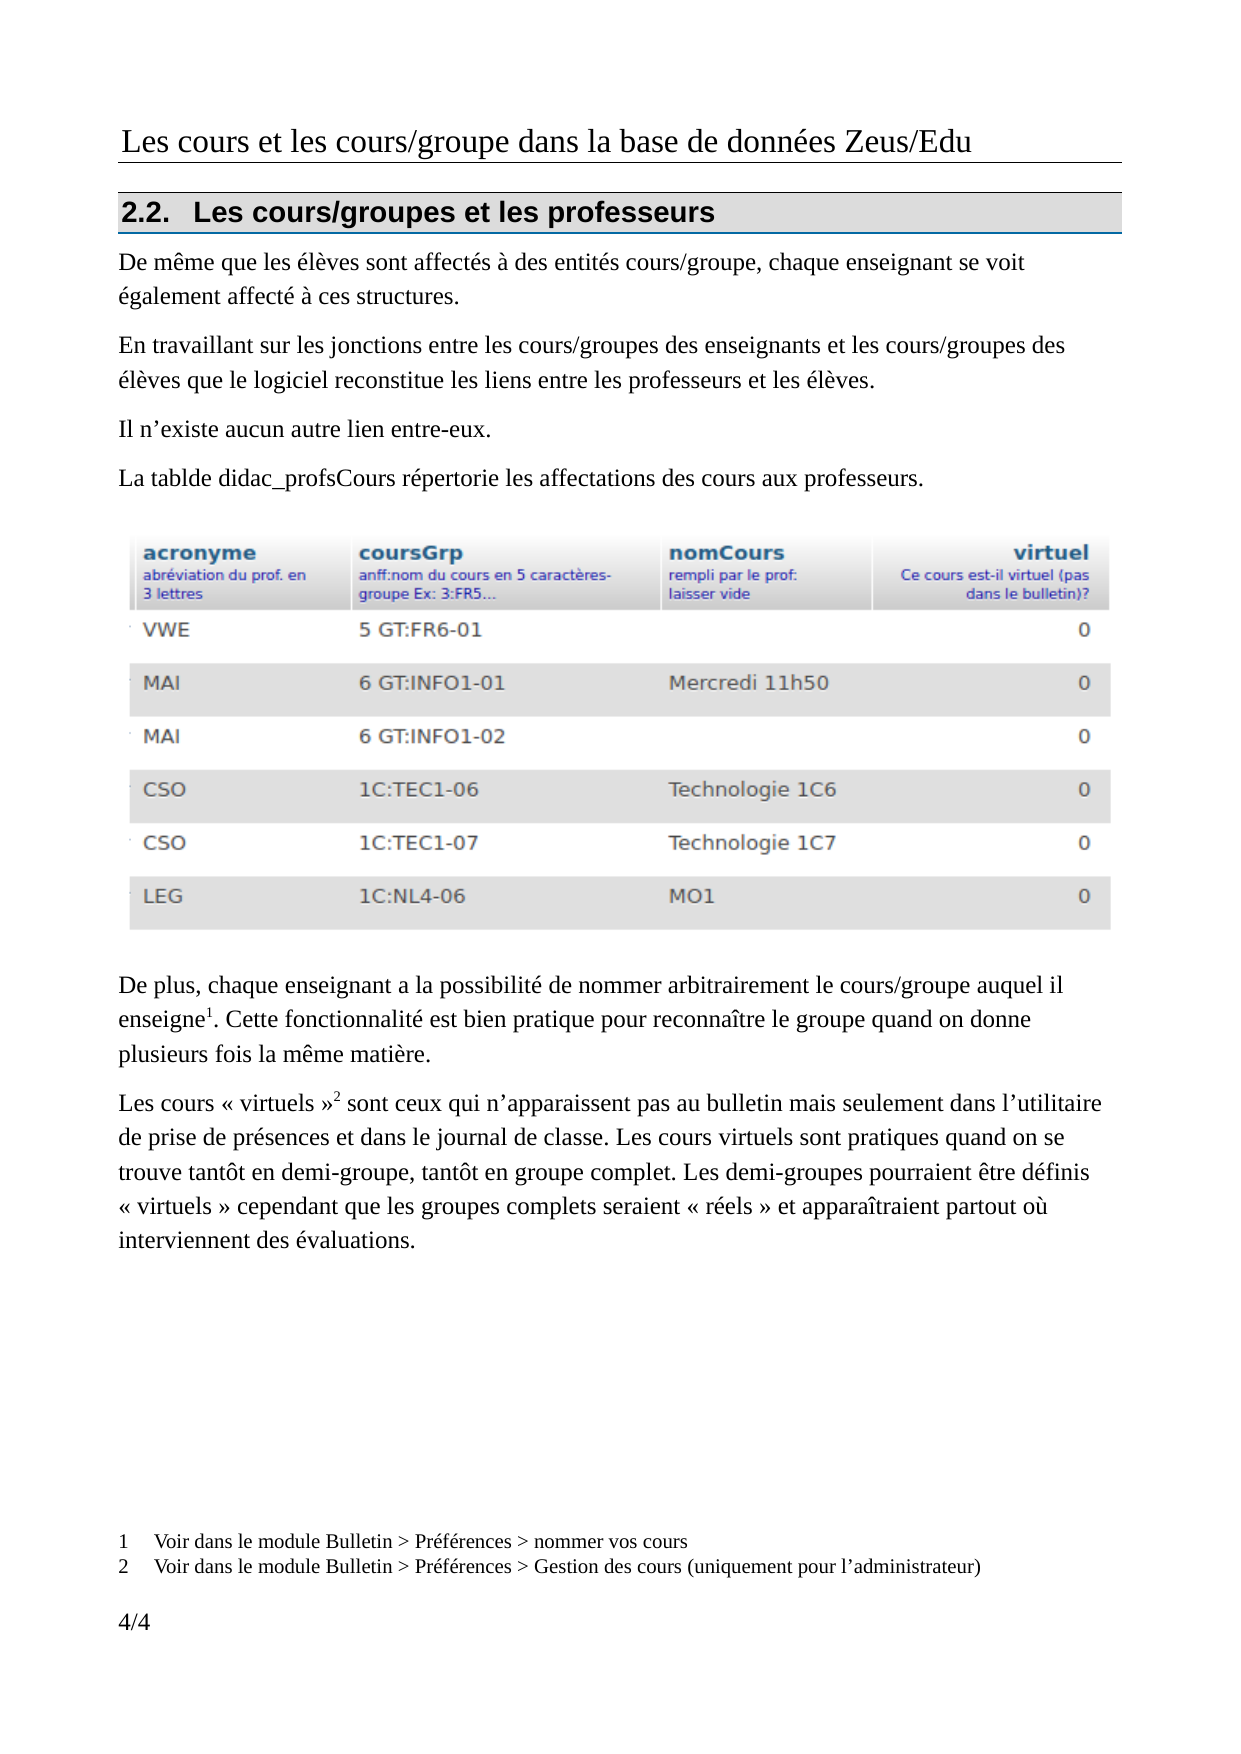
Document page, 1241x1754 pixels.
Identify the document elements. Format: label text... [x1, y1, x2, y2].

text De même que les élèves sont affectés à des entités cours/groupe, chaque enseignant se voit également affecté à ces structures. [118, 247, 1122, 310]
text De plus, chaque enseignant a la possibilité de nommer arbitrairement le cours/groupe auquel il enseigne. Cette fonctionnalité est bien pratique pour reconnaître le groupe quand on donne plusieurs fois la même matière. [118, 512, 1122, 1067]
subtitle Les cours/groupes et les professeurs [118, 193, 1122, 232]
text La tablde didac_profsCours répertorie les affectations des cours aux professeurs. [118, 463, 1122, 492]
picture [129, 535, 1111, 941]
text Voir dans le module Bulletin > Préférences > nommer vos cours [118, 1529, 1122, 1553]
text En travaillant sur les jonctions entre les cours/groupes des enseignants et les cours/groupes des élèves que le logiciel reconstitue les liens entre les professeurs et les élèves. [118, 330, 1122, 393]
text Voir dans le module Bulletin > Préférences > Gestion des cours (uniquement pour l’administrateur) [118, 1553, 1122, 1578]
text Il n’existe aucun autre lien entre-eux. [118, 414, 1122, 443]
text Les cours « virtuels » sont ceux qui n’apparaissent pas au bulletin mais seulement dans l’utilitaire de prise de présences et dans le journal de classe. Les cours virtuels sont pratiques quand on se trouve tantôt en demi-groupe, tantôt en groupe complet. Les demi-groupes pourraient être définis « virtuels » cependant que les groupes complets seraient « réels » et apparaîtraient partout où interviennent des évaluations. [118, 1088, 1122, 1254]
